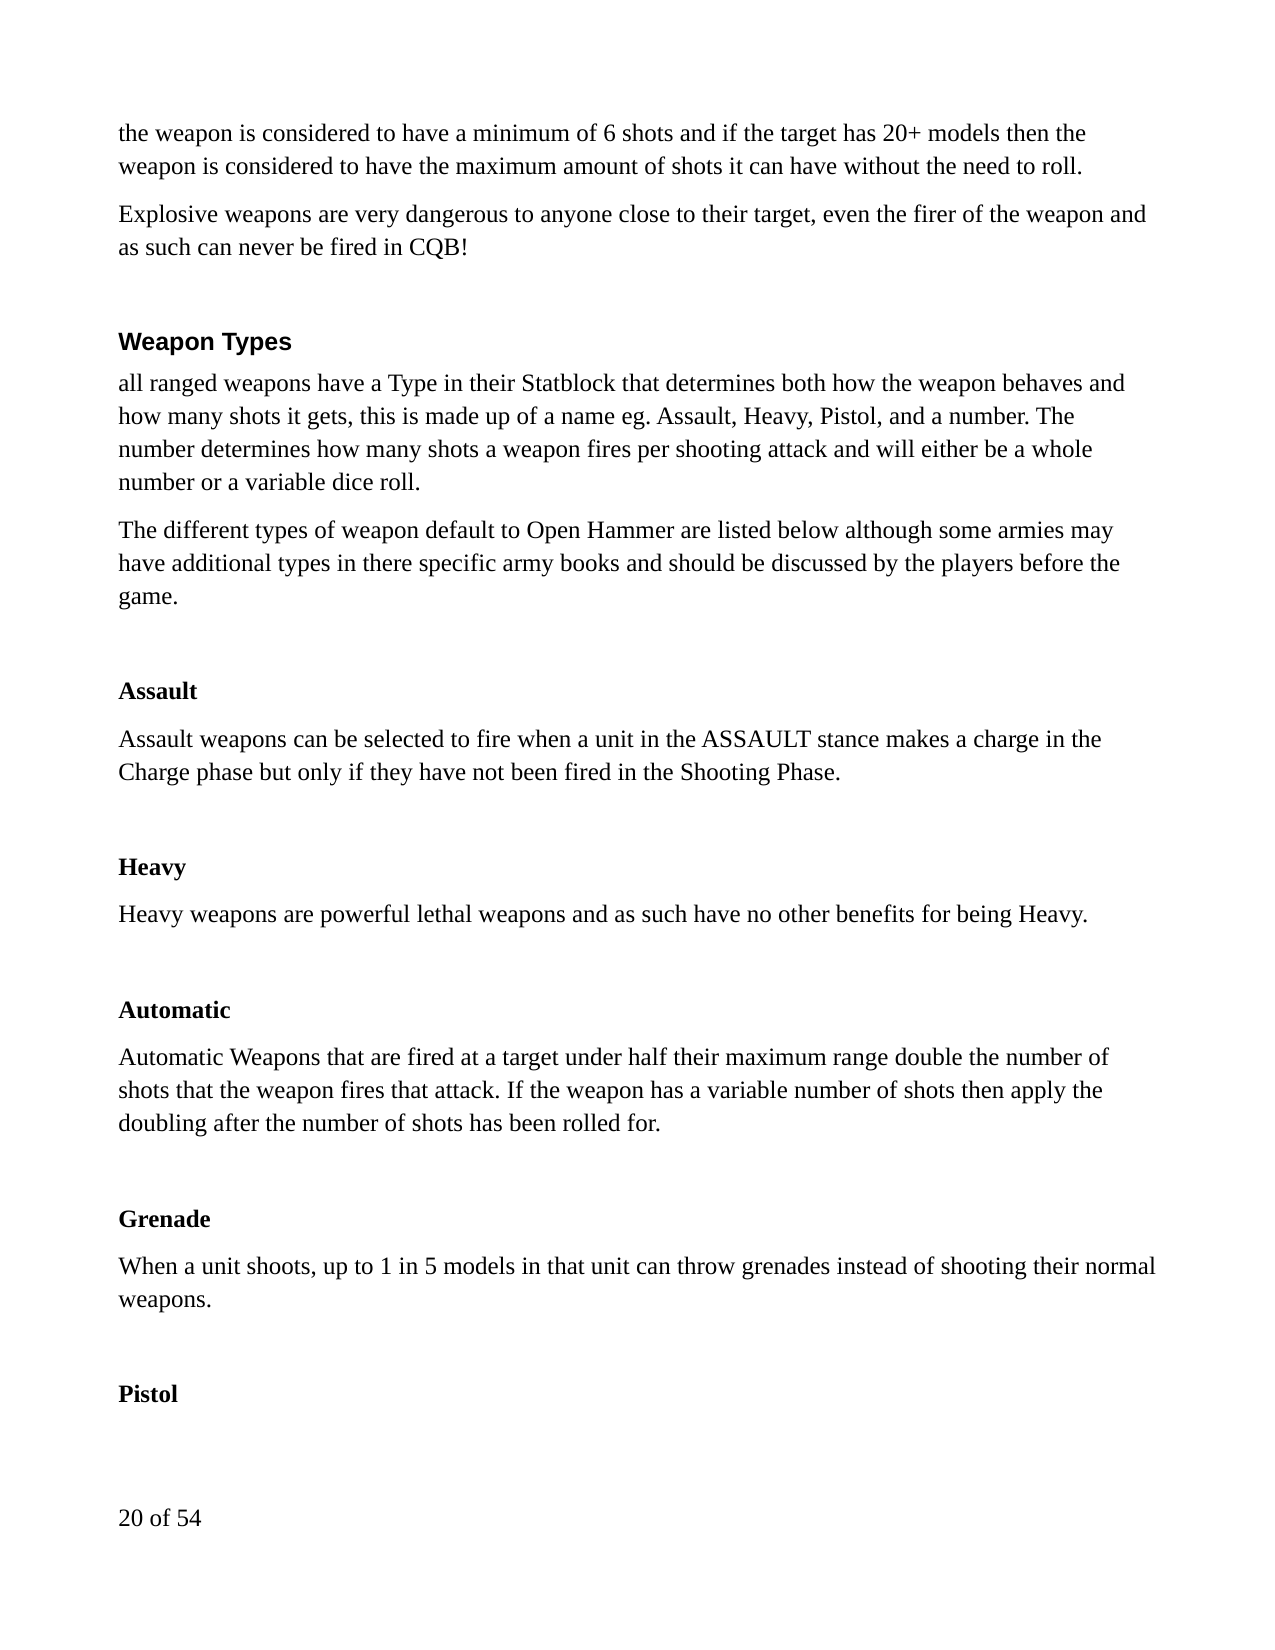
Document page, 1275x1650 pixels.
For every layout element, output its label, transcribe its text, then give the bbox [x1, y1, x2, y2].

text Grenade [118, 1204, 1157, 1232]
text The different types of weapon default to Open Hammer are listed below although some armies may have additional types in there specific army books and should be discussed by the players before the game. [118, 515, 1157, 610]
text Explosive weapons are very dangerous to anyone close to their target, even the firer of the weapon and as such can never be fired in CQB! [118, 199, 1157, 261]
subtitle Weapon Types [118, 327, 1157, 356]
text all ranged weapons have a Type in their Statblock that determines both how the weapon behaves and how many shots it gets, this is made up of a name eg. Assault, Heavy, Pistol, and a number. The number determines how many shots a weapon fires per shooting attack and will either be a whole number or a variable dice roll. [118, 368, 1157, 496]
text Pistol [118, 1379, 1157, 1408]
text Heavy [118, 852, 1157, 881]
text Automatic Weapons that are fired at a target under half their maximum range double the number of shots that the weapon fires that attack. If the weapon has a variable number of shots then apply the doubling after the number of shots has been rolled for. [118, 1042, 1157, 1137]
text Heavy weapons are powerful lethal weapons and as such have no other benefits for being Heavy. [118, 899, 1157, 928]
text Assault [118, 676, 1157, 705]
text Assault weapons can be selected to fire when a unit in the ASSAULT stance makes a charge in the Charge phase but only if they have not been fired in the Shooting Phase. [118, 724, 1157, 786]
text the weapon is considered to have a minimum of 6 shots and if the target has 20+ models then the weapon is considered to have the maximum amount of shots it can have without the need to roll. [118, 118, 1157, 180]
text When a unit shoots, up to 1 in 5 models in that unit can throw grenades instead of shooting their normal weapons. [118, 1251, 1157, 1313]
text Automatic [118, 995, 1157, 1023]
